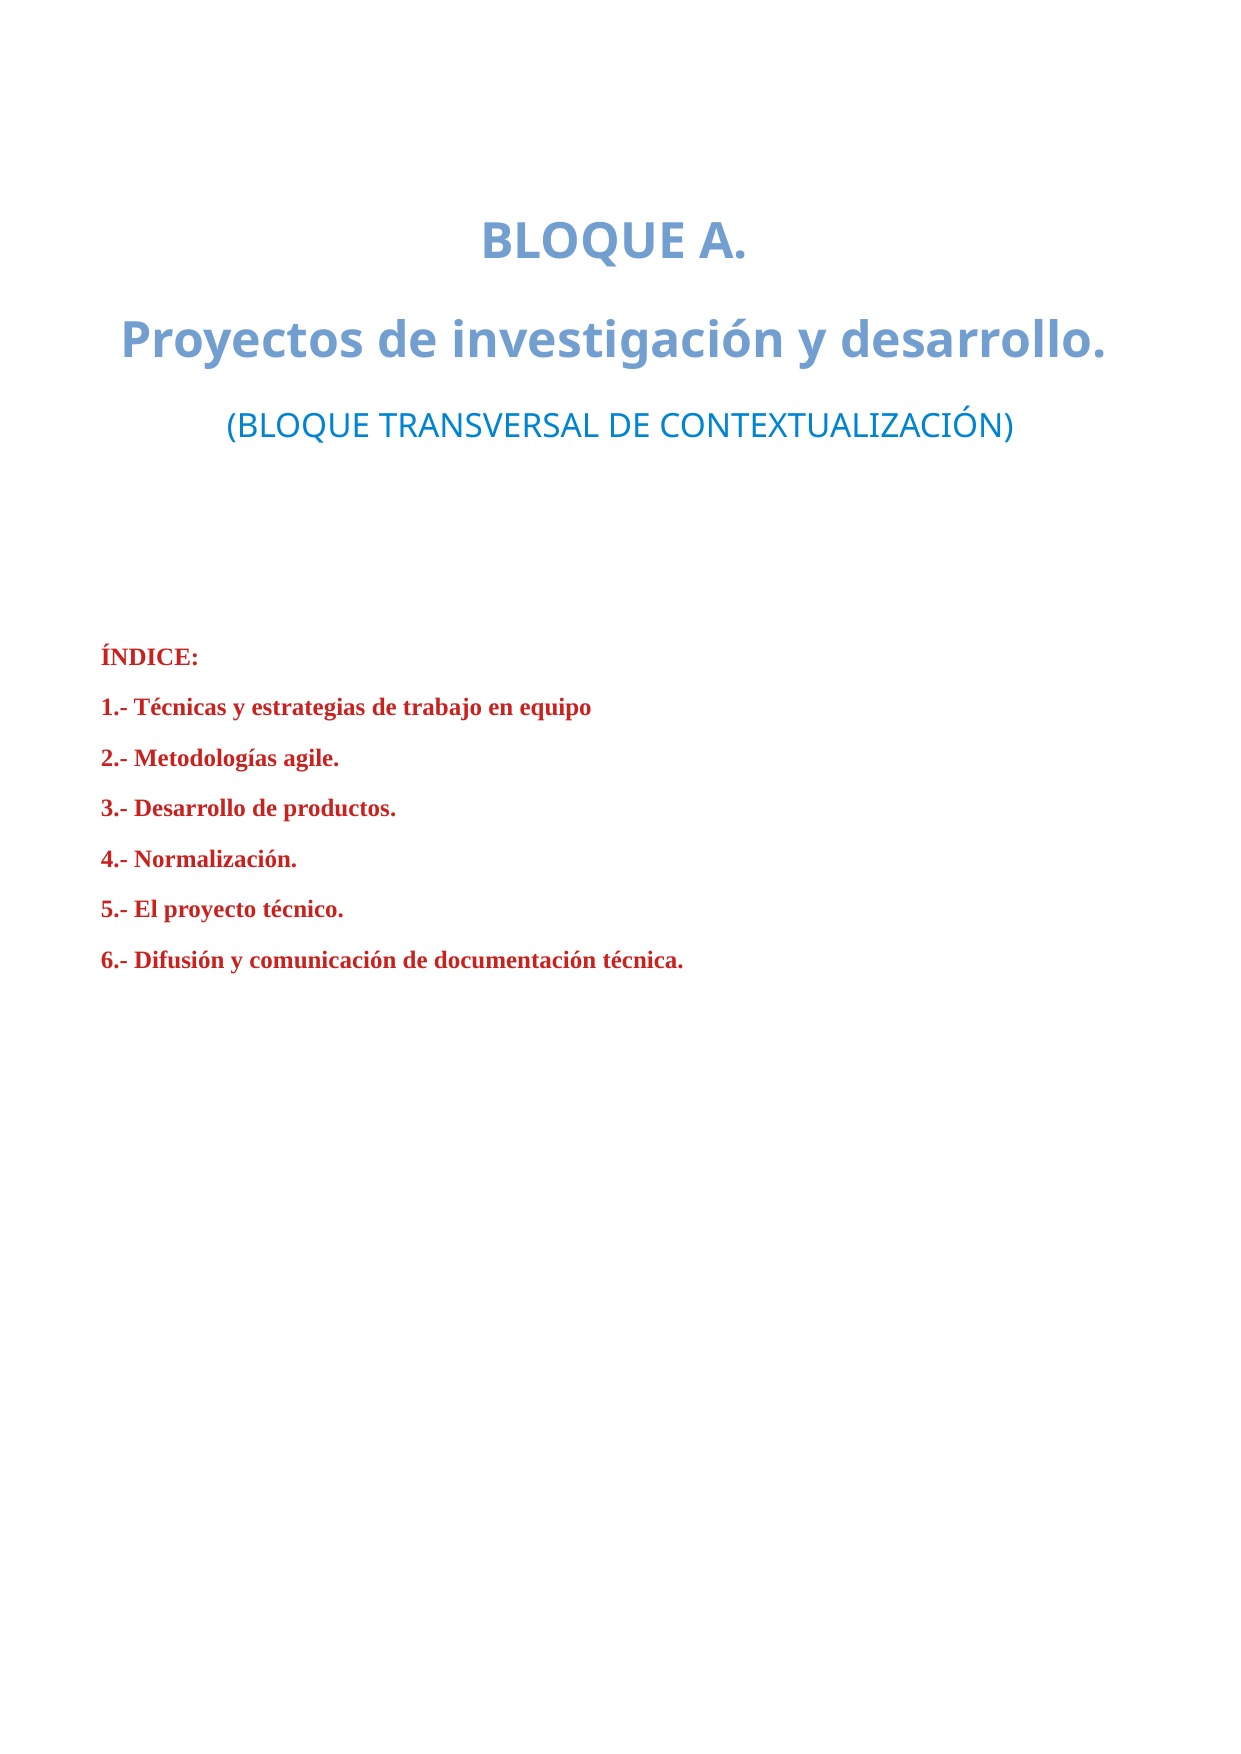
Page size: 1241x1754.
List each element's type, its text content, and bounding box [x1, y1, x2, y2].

text 3.- Desarrollo de productos. [101, 793, 1140, 822]
text (BLOQUE TRANSVERSAL DE CONTEXTUALIZACIÓN) [101, 402, 1140, 447]
text 2.- Metodologías agile. [101, 743, 1140, 771]
text ÍNDICE: [101, 642, 1140, 670]
text 5.- El proyecto técnico. [101, 894, 1140, 923]
text Proyectos de investigación y desarrollo. [101, 304, 1140, 372]
text 1.- Técnicas y estrategias de trabajo en equipo [101, 692, 1140, 721]
text BLOQUE A. [101, 205, 1140, 273]
text 4.- Normalización. [101, 844, 1140, 872]
text 6.- Difusión y comunicación de documentación técnica. [101, 945, 1140, 973]
